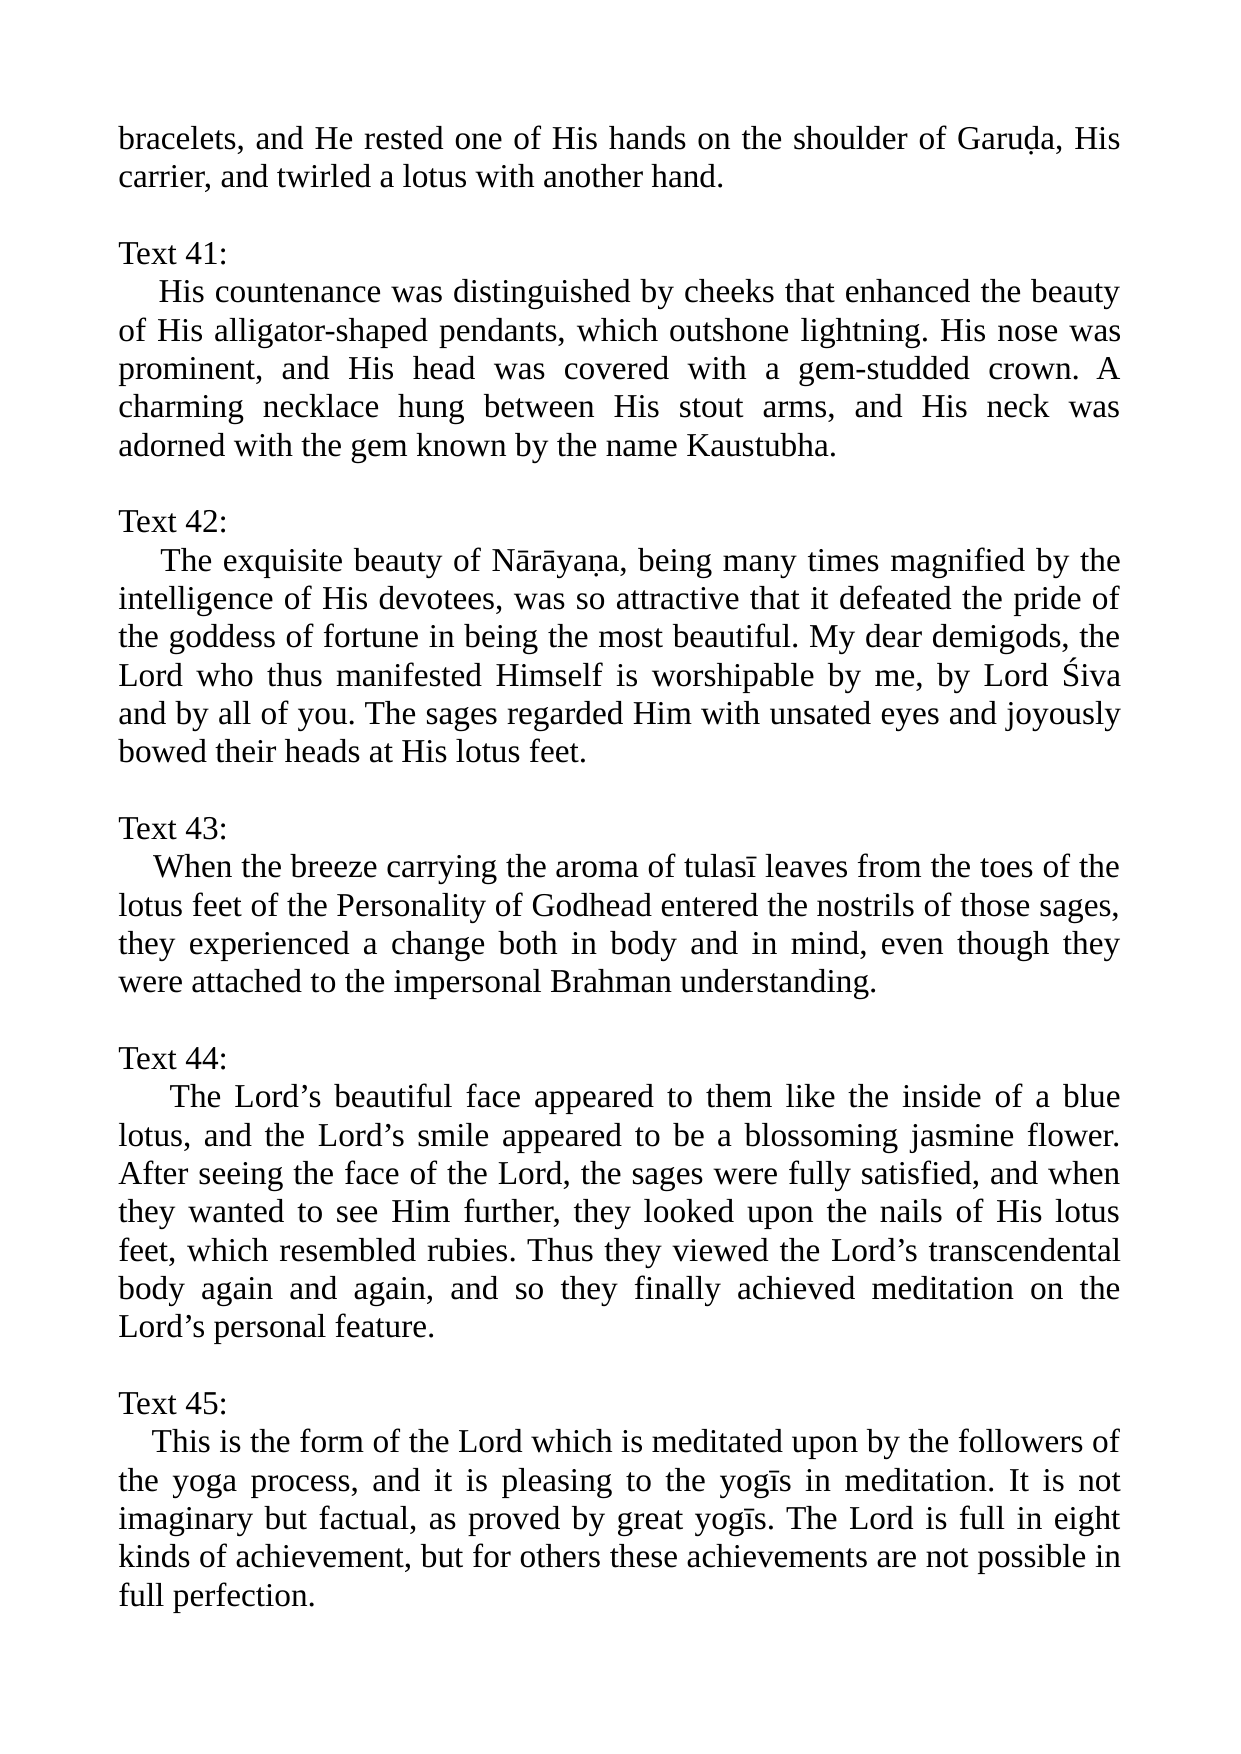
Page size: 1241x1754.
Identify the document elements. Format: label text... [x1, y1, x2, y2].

text Text 42: [118, 501, 1122, 540]
text Text 43: [118, 808, 1122, 846]
text Text 41: [118, 233, 1122, 271]
text His countenance was distinguished by cheeks that enhanced the beauty of His alligator-shaped pendants, which outshone lightning. His nose was prominent, and His head was covered with a gem-studded crown. A charming necklace hung between His stout arms, and His neck was adorned with the gem known by the name Kaustubha. [118, 271, 1122, 463]
text This is the form of the Lord which is meditated upon by the followers of the yoga process, and it is pleasing to the yogīs in meditation. It is not imaginary but factual, as proved by great yogīs. The Lord is full in eight kinds of achievement, but for others these achievements are not possible in full perfection. [118, 1421, 1122, 1613]
text The exquisite beauty of Nārāyaṇa, being many times magnified by the intelligence of His devotees, was so attractive that it defeated the pride of the goddess of fortune in being the most beautiful. My dear demigods, the Lord who thus manifested Himself is worshipable by me, by Lord Śiva and by all of you. The sages regarded Him with unsated eyes and joyously bowed their heads at His lotus feet. [118, 540, 1122, 770]
text When the breeze carrying the aroma of tulasī leaves from the toes of the lotus feet of the Personality of Godhead entered the nostrils of those sages, they experienced a change both in body and in mind, even though they were attached to the impersonal Brahman understanding. [118, 846, 1122, 1000]
text The Lord’s beautiful face appeared to them like the inside of a blue lotus, and the Lord’s smile appeared to be a blossoming jasmine flower. After seeing the face of the Lord, the sages were fully satisfied, and when they wanted to see Him further, they looked upon the nails of His lotus feet, which resembled rubies. Thus they viewed the Lord’s transcendental body again and again, and so they finally achieved meditation on the Lord’s personal feature. [118, 1076, 1122, 1345]
text bracelets, and He rested one of His hands on the shoulder of Garuḍa, His carrier, and twirled a lotus with another hand. [118, 118, 1122, 195]
text Text 44: [118, 1038, 1122, 1076]
text Text 45: [118, 1383, 1122, 1421]
